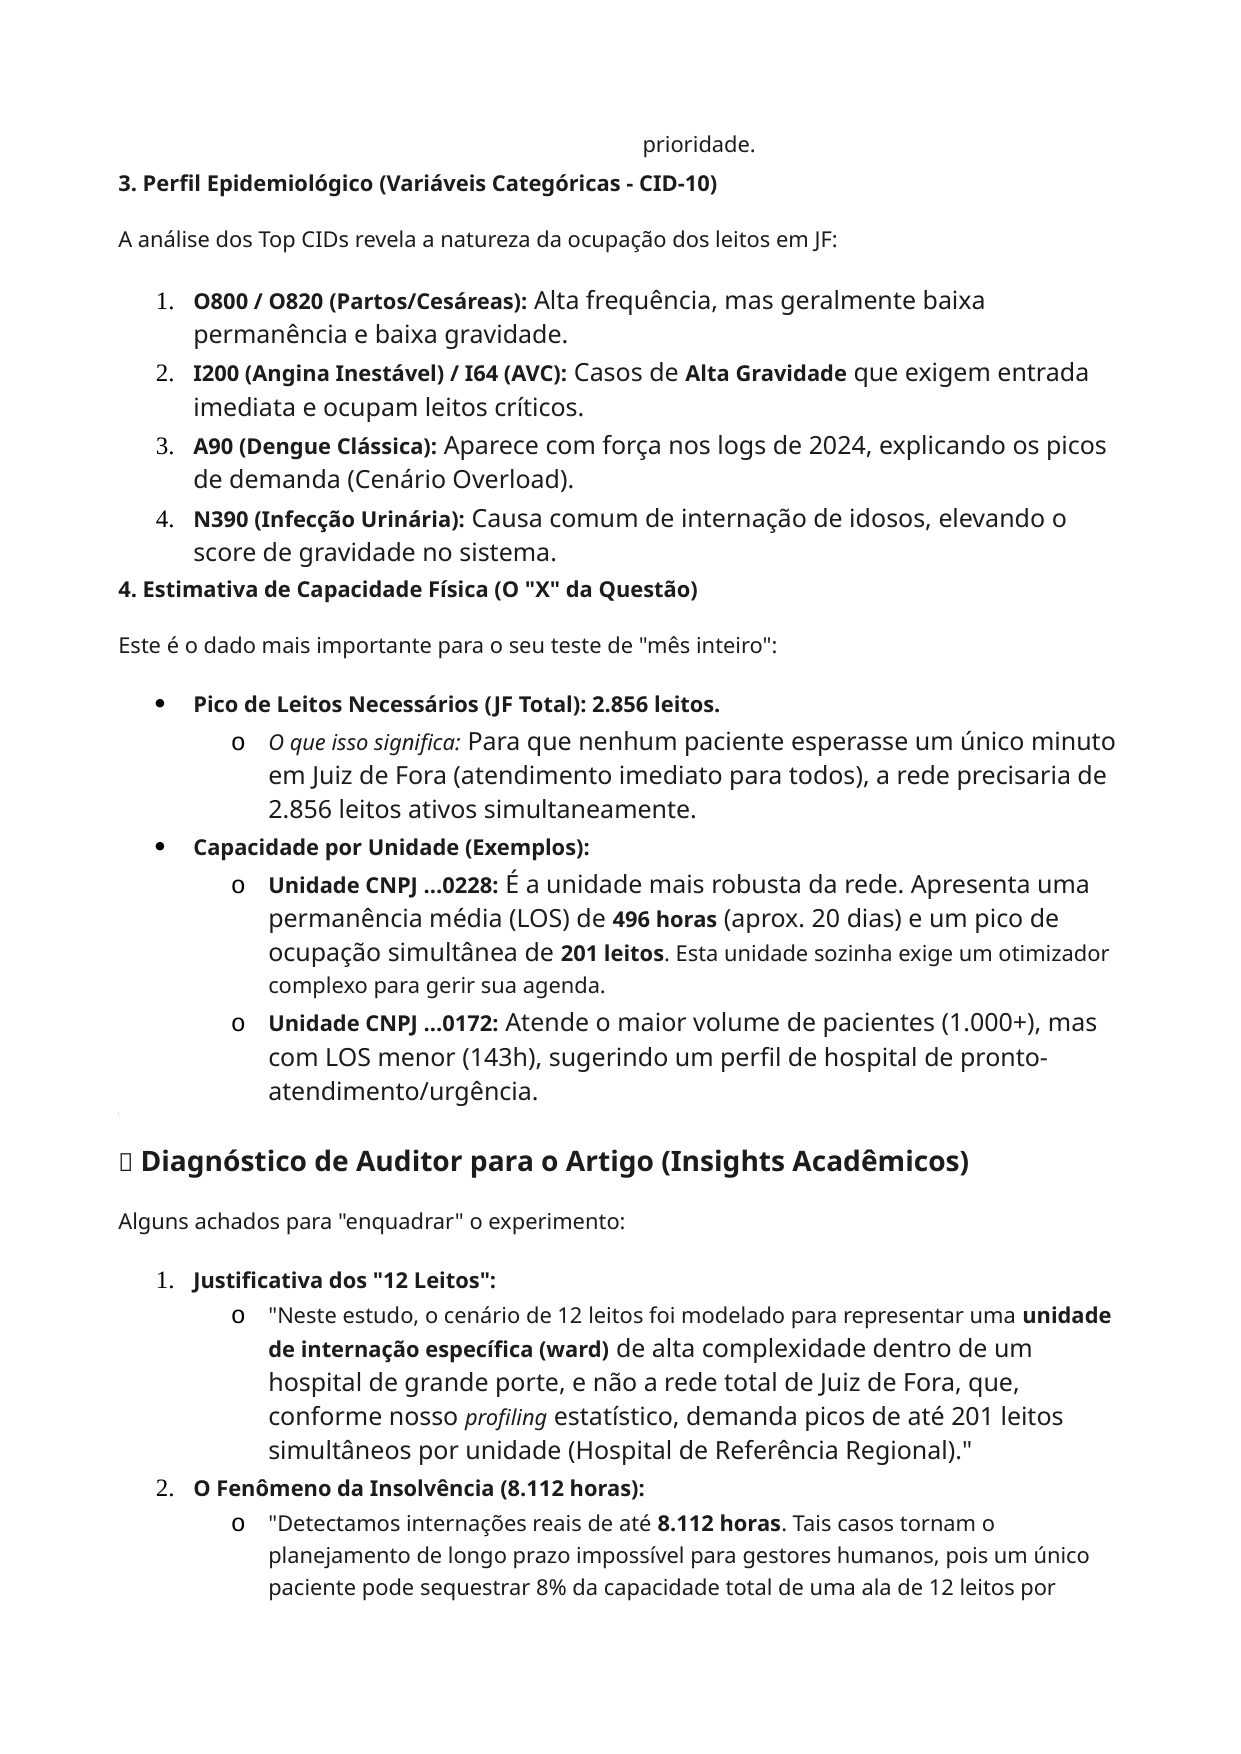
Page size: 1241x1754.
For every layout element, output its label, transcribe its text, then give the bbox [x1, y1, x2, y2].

list I200 (Angina Inestável) / I64 (AVC): Casos de Alta Gravidade que exigem entrada imediata e ocupam leitos críticos. [156, 355, 1122, 423]
table_cell prioridade. [624, 118, 867, 168]
list Capacidade por Unidade (Exemplos): [156, 831, 1122, 862]
subtitle 3. Perfil Epidemiológico (Variáveis Categóricas - CID-10) [118, 168, 1122, 198]
text A análise dos Top CIDs revela a natureza da ocupação dos leitos em JF: [118, 223, 1122, 254]
list O Fenômeno da Insolvência (8.112 horas): [156, 1472, 1122, 1503]
table_cell [311, 118, 473, 168]
list O800 / O820 (Partos/Cesáreas): Alta frequência, mas geralmente baixa permanência e baixa gravidade. [156, 282, 1122, 350]
list Unidade CNPJ ...0172: Atende o maior volume de pacientes (1.000+), mas com LOS menor (143h), sugerindo um perfil de hospital de pronto-atendimento/urgência. [231, 1005, 1122, 1107]
list A90 (Dengue Clássica): Aparece com força nos logs de 2024, explicando os picos de demanda (Cenário Overload). [156, 428, 1122, 496]
list Unidade CNPJ ...0228: É a unidade mais robusta da rede. Apresenta uma permanência média (LOS) de 496 horas (aprox. 20 dias) e um pico de ocupação simultânea de 201 leitos. Esta unidade sozinha exige um otimizador complexo para gerir sua agenda. [231, 867, 1122, 1000]
text Alguns achados para "enquadrar" o experimento: [118, 1204, 1122, 1235]
subtitle 🧠 Diagnóstico de Auditor para o Artigo (Insights Acadêmicos) [118, 1141, 1122, 1179]
list O que isso significa: Para que nenhum paciente esperasse um único minuto em Juiz de Fora (atendimento imediato para todos), a rede precisaria de 2.856 leitos ativos simultaneamente. [231, 724, 1122, 826]
table_cell [473, 118, 623, 168]
text Este é o dado mais importante para o seu teste de "mês inteiro": [118, 628, 1122, 659]
table_cell [117, 118, 311, 168]
list Pico de Leitos Necessários (JF Total): 2.856 leitos. [156, 688, 1122, 719]
list "Neste estudo, o cenário de 12 leitos foi modelado para representar uma unidade de internação específica (ward) de alta complexidade dentro de um hospital de grande porte, e não a rede total de Juiz de Fora, que, conforme nosso profiling estatístico, demanda picos de até 201 leitos simultâneos por unidade (Hospital de Referência Regional)." [231, 1299, 1122, 1467]
list N390 (Infecção Urinária): Causa comum de internação de idosos, elevando o score de gravidade no sistema. [156, 501, 1122, 569]
list "Detectamos internações reais de até 8.112 horas. Tais casos tornam o planejamento de longo prazo impossível para gestores humanos, pois um único paciente pode sequestrar 8% da capacidade total de uma ala de 12 leitos por [231, 1508, 1122, 1601]
subtitle 4. Estimativa de Capacidade Física (O "X" da Questão) [118, 573, 1122, 603]
list Justificativa dos "12 Leitos": [156, 1263, 1122, 1295]
